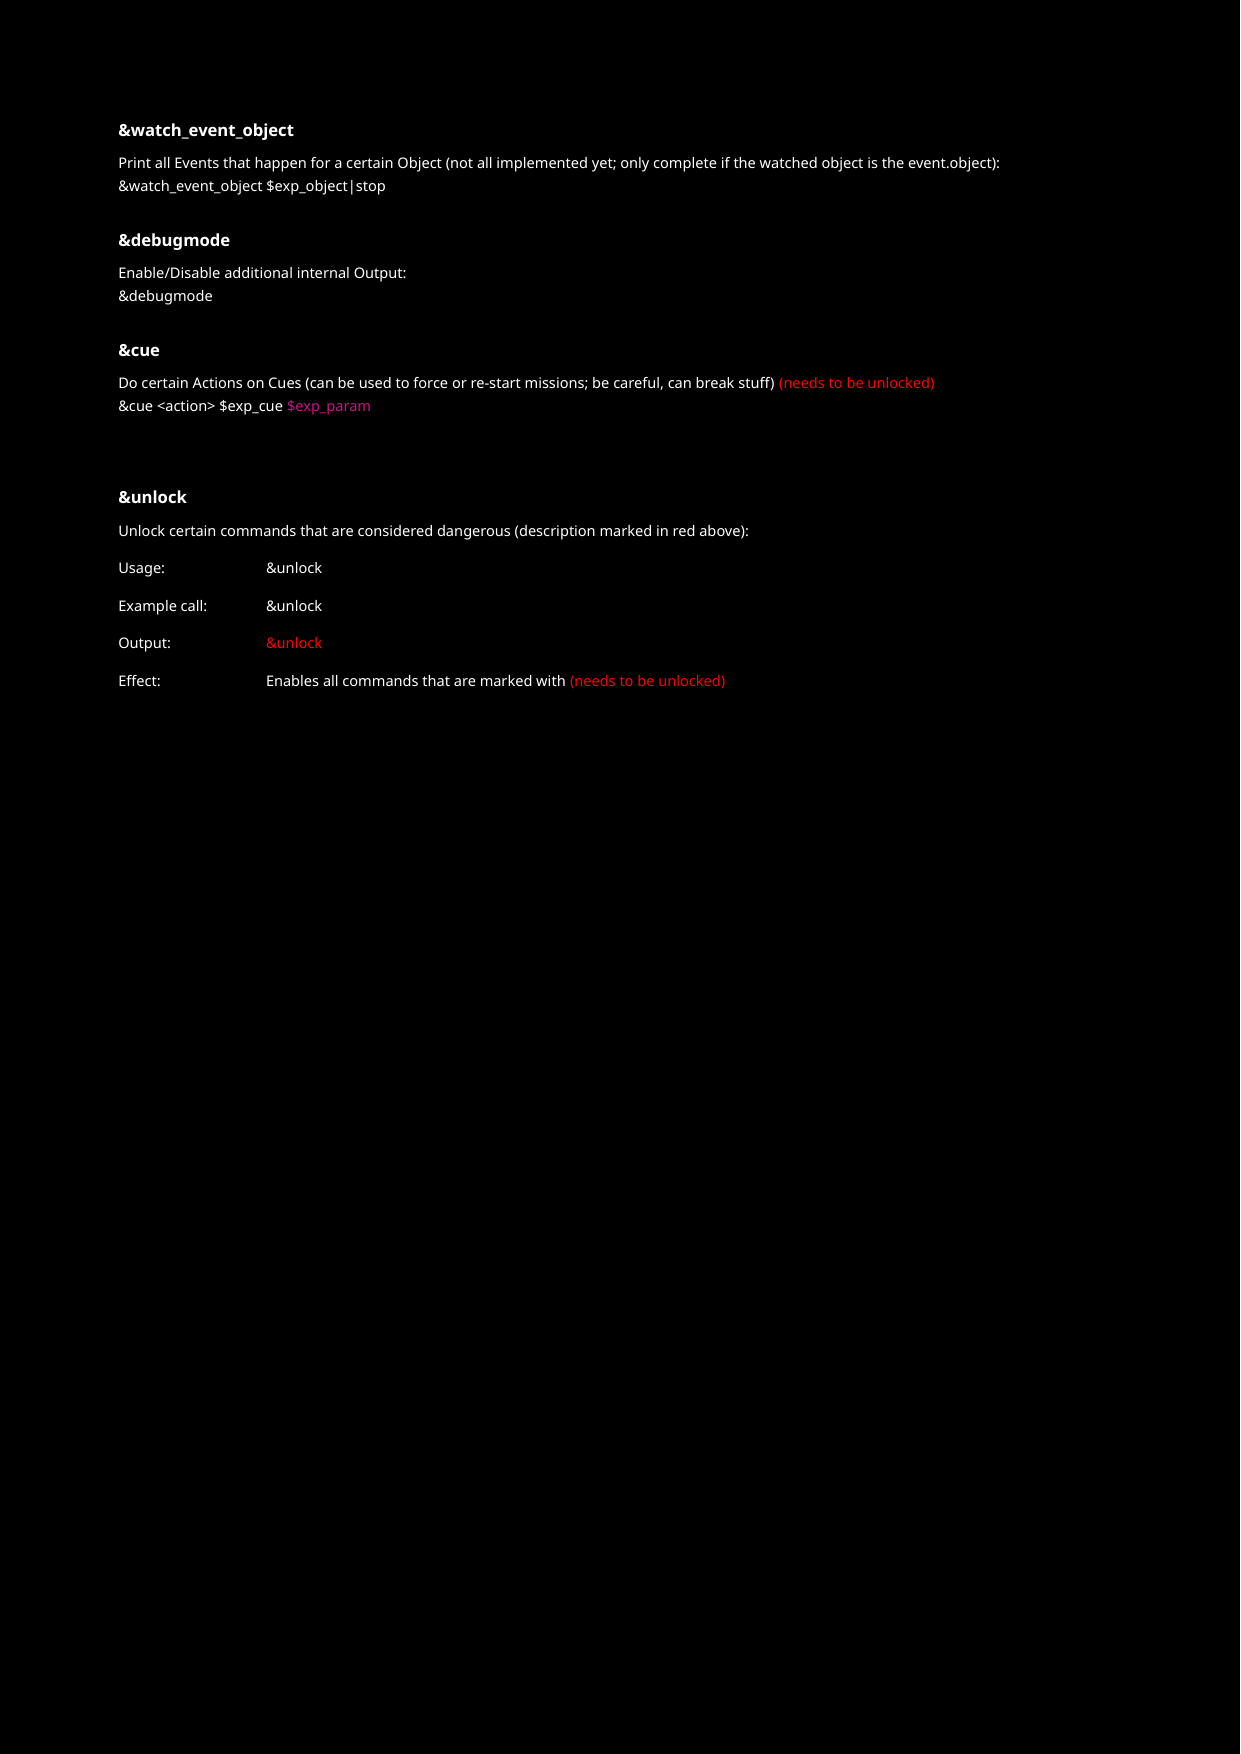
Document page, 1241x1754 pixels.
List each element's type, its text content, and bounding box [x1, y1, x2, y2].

text Enable/Disable additional internal Output: &debugmode [118, 263, 1122, 306]
text Do certain Actions on Cues (can be used to force or re-start missions; be careful, can break stuff) (needs to be unlocked) &cue <action> $exp_cue $exp_param [118, 373, 1122, 416]
text Output: &unlock [118, 633, 1122, 653]
text Usage: &unlock [118, 558, 1122, 578]
subtitle &unlock [118, 486, 1122, 508]
text Effect: Enables all commands that are marked with (needs to be unlocked) [118, 670, 1122, 690]
text Unlock certain commands that are considered dangerous (description marked in red above): [118, 521, 1122, 541]
subtitle &watch_event_object [118, 118, 1122, 141]
text Print all Events that happen for a certain Object (not all implemented yet; only complete if the watched object is the event.object): &watch_event_object $exp_object|stop [118, 153, 1122, 196]
subtitle &debugmode [118, 228, 1122, 251]
subtitle &cue [118, 338, 1122, 361]
text Example call: &unlock [118, 596, 1122, 615]
